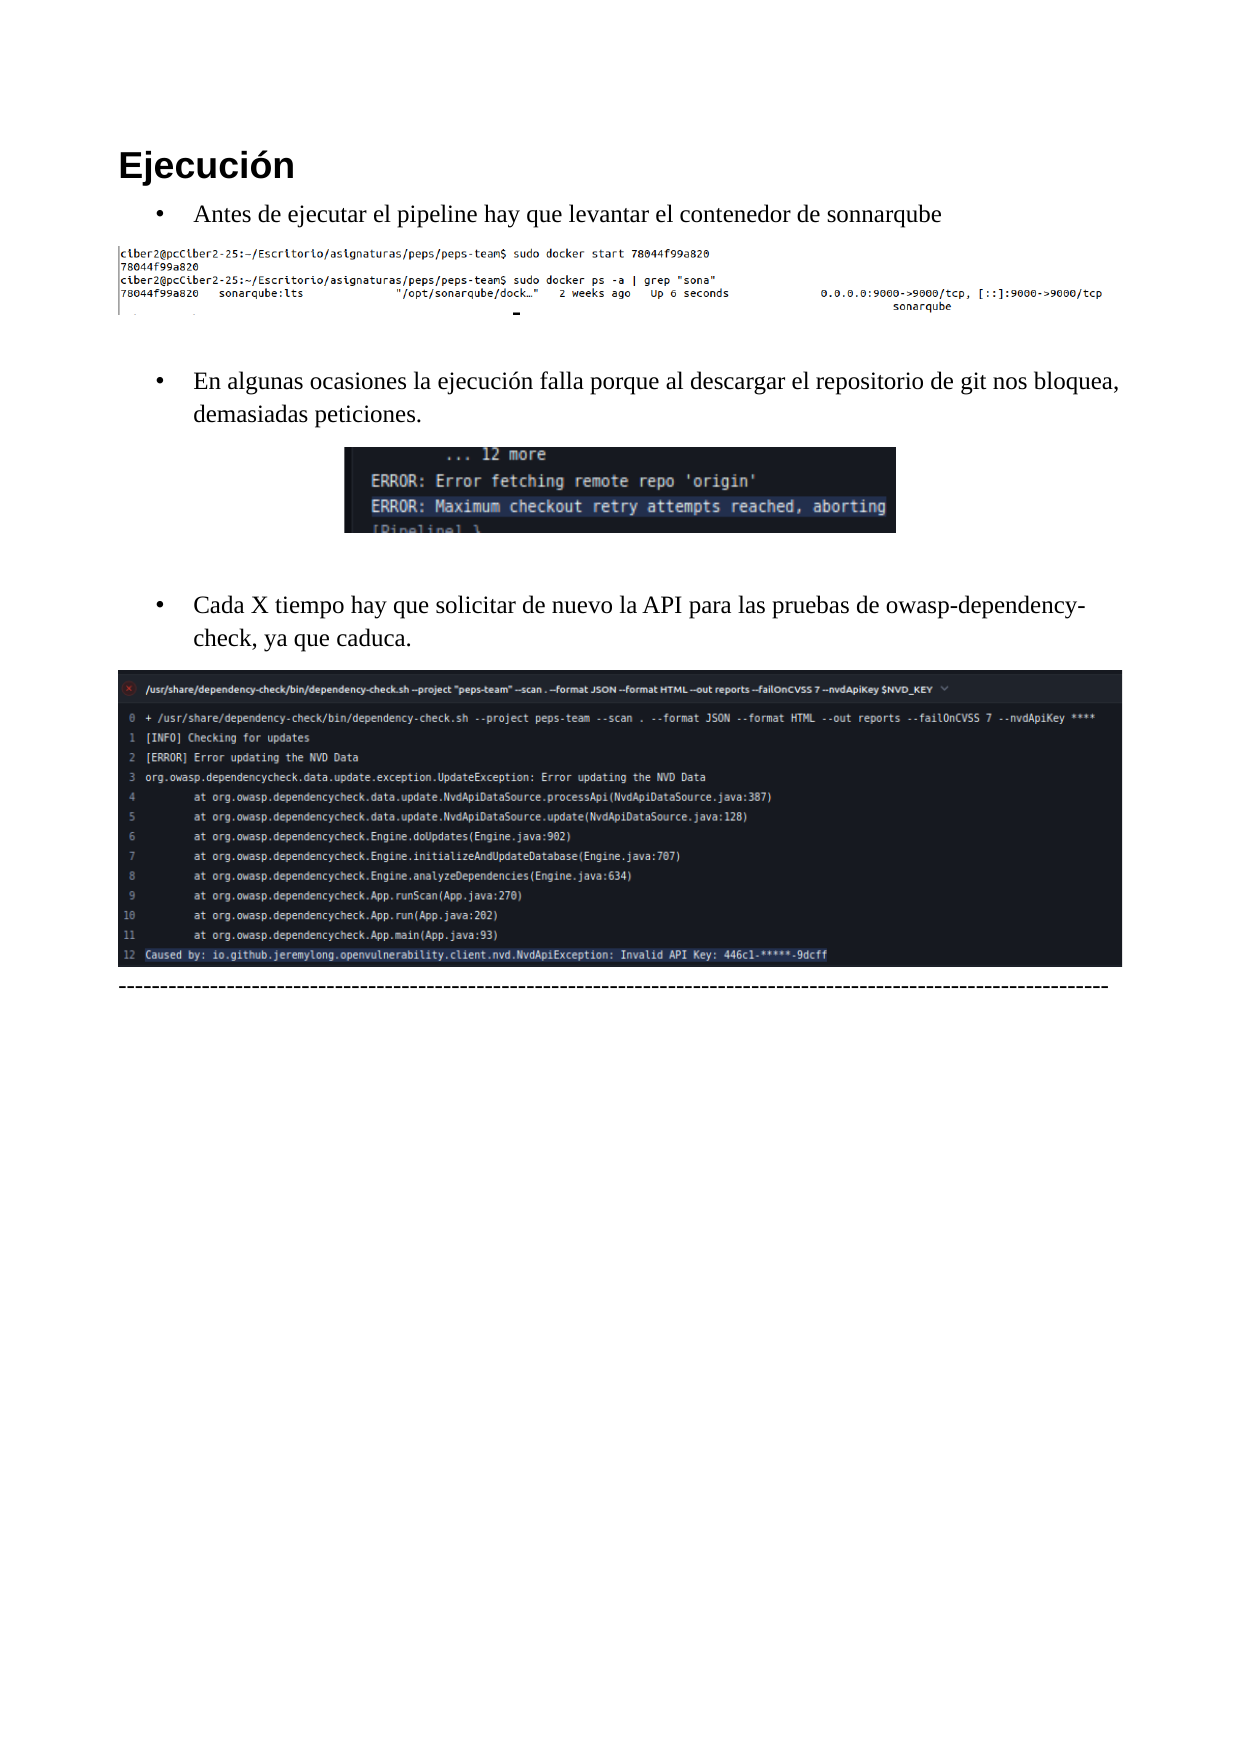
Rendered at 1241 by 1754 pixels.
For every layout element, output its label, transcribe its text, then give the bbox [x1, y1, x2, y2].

list Antes de ejecutar el pipeline hay que levantar el contenedor de sonnarqube [156, 199, 1122, 227]
list Cada X tiempo hay que solicitar de nuevo la API para las pruebas de owasp-dependency-check, ya que caduca. [156, 590, 1122, 652]
text ----------------------------------------------------------------------------------------------------------------------- [118, 967, 1122, 999]
list En algunas ocasiones la ejecución falla porque al descargar el repositorio de git nos bloquea, demasiadas peticiones. [156, 366, 1122, 428]
picture [118, 246, 1123, 315]
subtitle Ejecución [118, 143, 1122, 186]
picture [118, 670, 1123, 967]
picture [344, 447, 896, 533]
